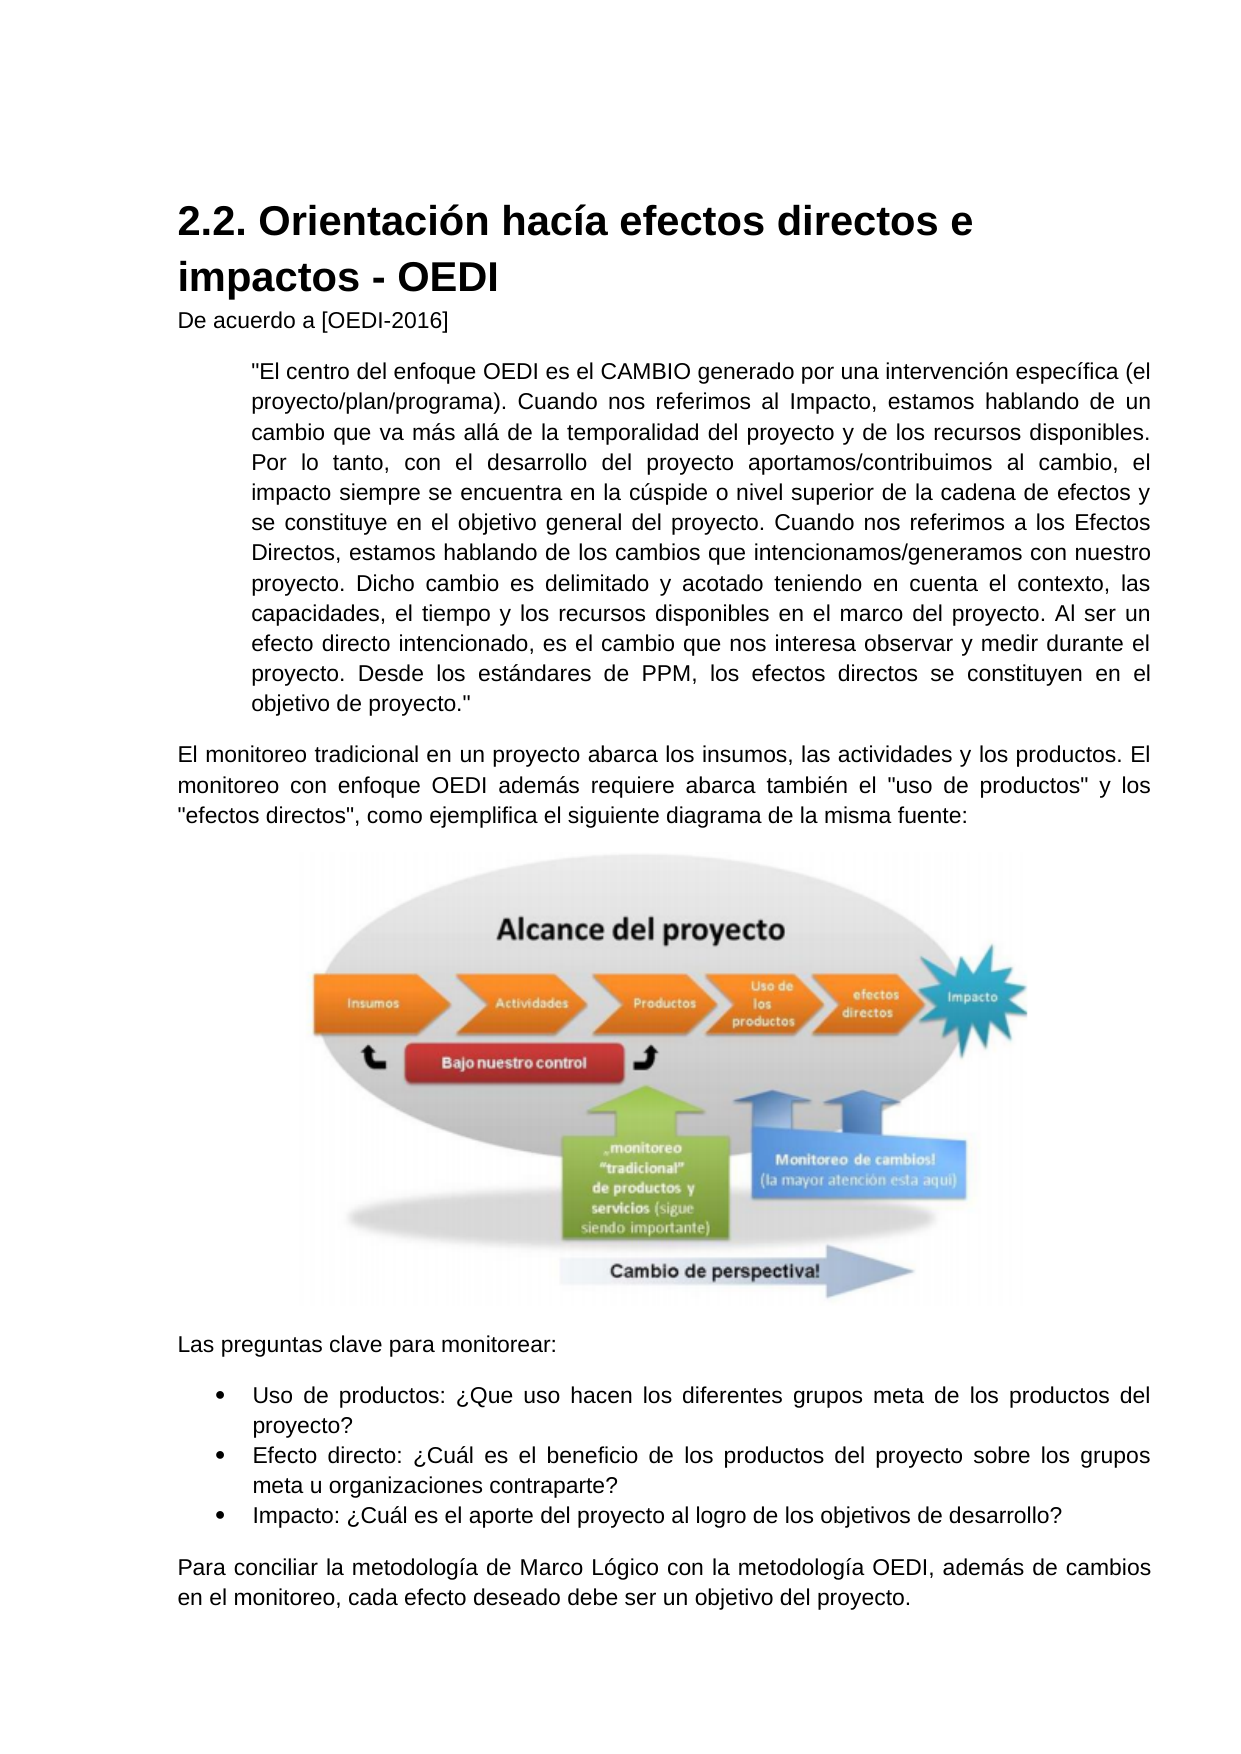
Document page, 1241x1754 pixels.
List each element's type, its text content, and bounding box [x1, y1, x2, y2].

text El monitoreo tradicional en un proyecto abarca los insumos, las actividades y los productos. El monitoreo con enfoque OEDI además requiere abarca también el "uso de productos" y los "efectos directos", como ejemplifica el siguiente diagrama de la misma fuente: [177, 741, 1152, 828]
text "El centro del enfoque OEDI es el CAMBIO generado por una intervención específica (el proyecto/plan/programa). Cuando nos referimos al Impacto, estamos hablando de un cambio que va más allá de la temporalidad del proyecto y de los recursos disponibles. Por lo tanto, con el desarrollo del proyecto aportamos/contribuimos al cambio, el impacto siempre se encuentra en la cúspide o nivel superior de la cadena de efectos y se constituye en el objetivo general del proyecto. Cuando nos referimos a los Efectos Directos, estamos hablando de los cambios que intencionamos/generamos con nuestro proyecto. Dicho cambio es delimitado y acotado teniendo en cuenta el contexto, las capacidades, el tiempo y los recursos disponibles en el marco del proyecto. Al ser un efecto directo intencionado, es el cambio que nos interesa observar y medir durante el proyecto. Desde los estándares de PPM, los efectos directos se constituyen en el objetivo de proyecto." [251, 358, 1152, 717]
list Impacto: ¿Cuál es el aporte del proyecto al logro de los objetivos de desarrollo? [216, 1502, 1152, 1529]
picture [297, 852, 1032, 1306]
text De acuerdo a [OEDI-2016] [177, 307, 1152, 333]
text 2.2. Orientación hacía efectos directos e impactos - OEDI [177, 197, 1152, 300]
list Efecto directo: ¿Cuál es el beneficio de los productos del proyecto sobre los grupos meta u organizaciones contraparte? [216, 1442, 1152, 1499]
list Uso de productos: ¿Que uso hacen los diferentes grupos meta de los productos del proyecto? [216, 1382, 1152, 1438]
text Las preguntas clave para monitorear: [177, 1331, 1152, 1357]
text Para conciliar la metodología de Marco Lógico con la metodología OEDI, además de cambios en el monitoreo, cada efecto deseado debe ser un objetivo del proyecto. [177, 1553, 1152, 1610]
